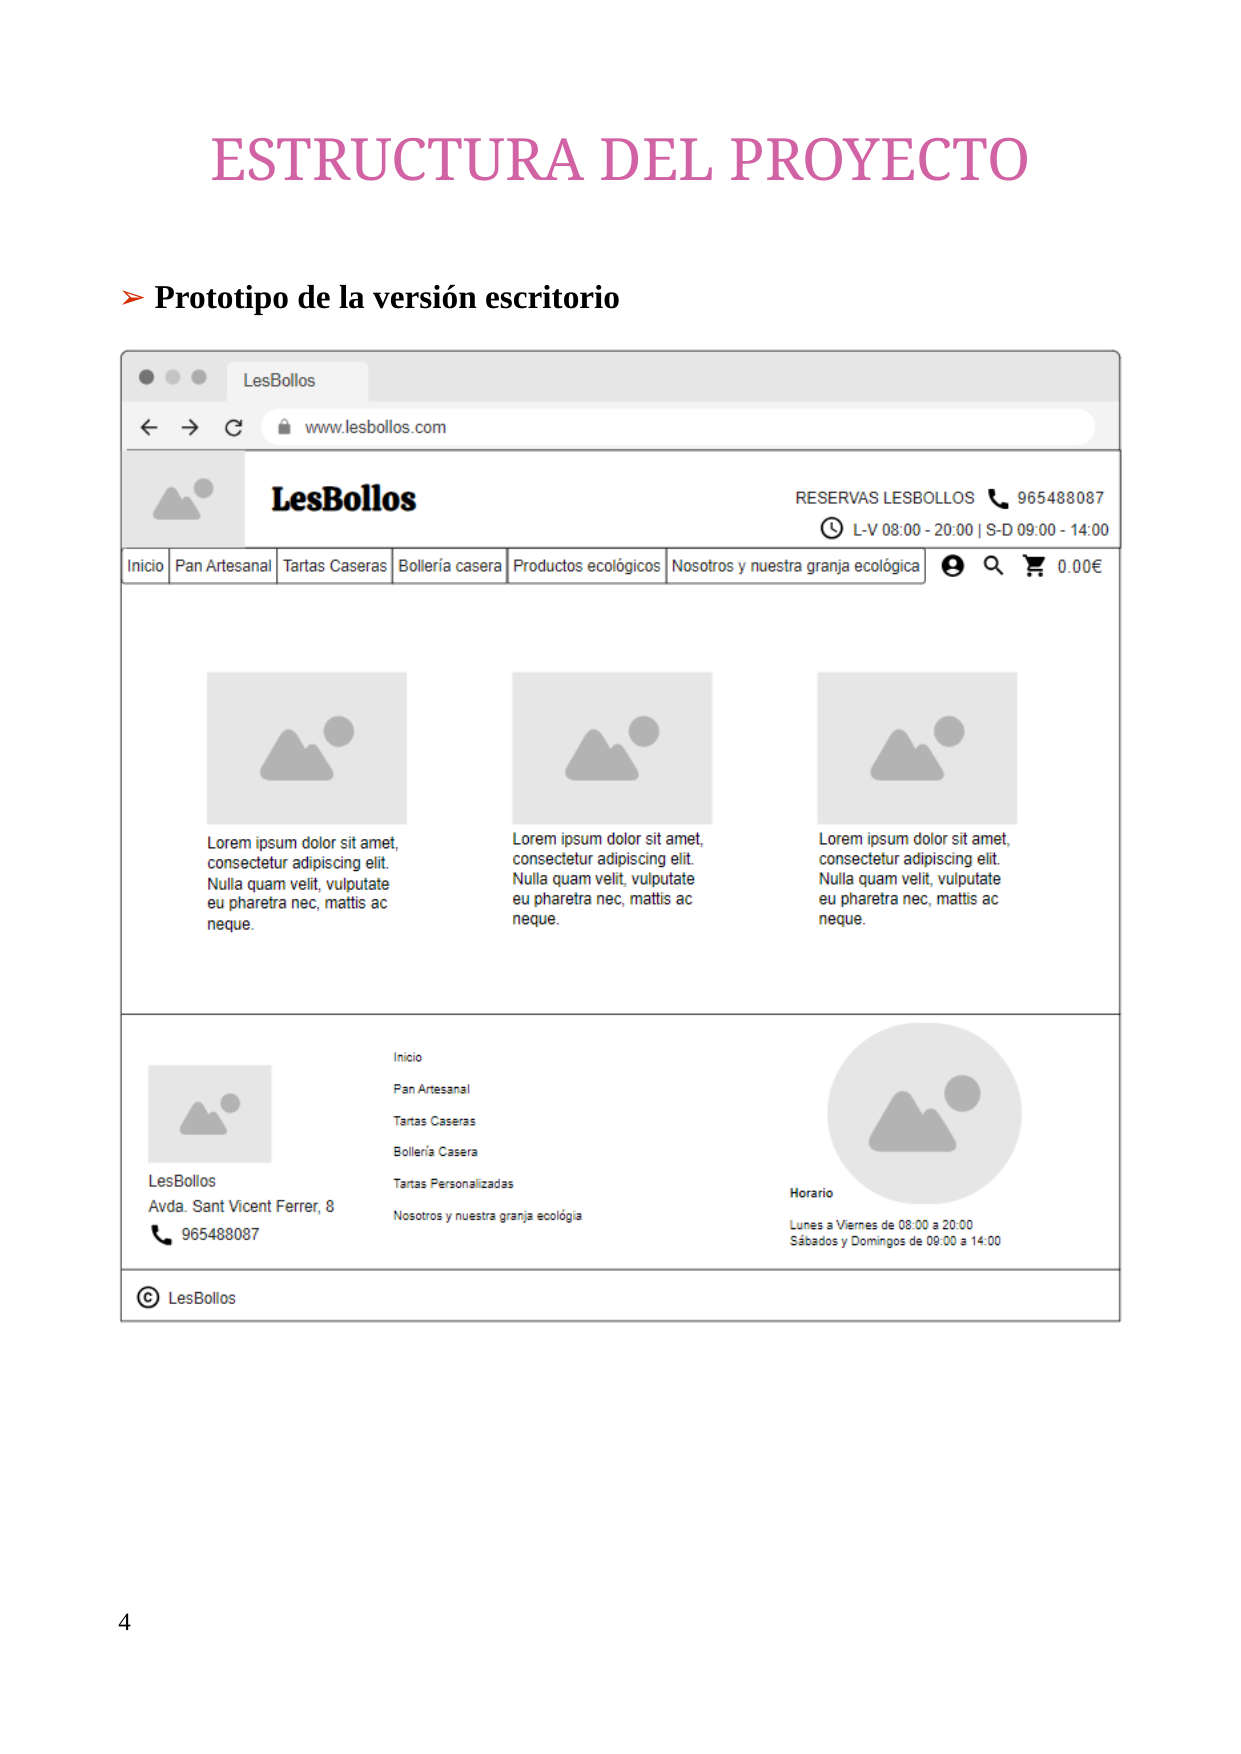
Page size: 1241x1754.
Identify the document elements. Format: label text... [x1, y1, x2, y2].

text ESTRUCTURA DEL PROYECTO [118, 118, 1122, 198]
text ➢ Prototipo de la versión escritorio [118, 277, 1122, 315]
picture [118, 348, 1123, 1324]
